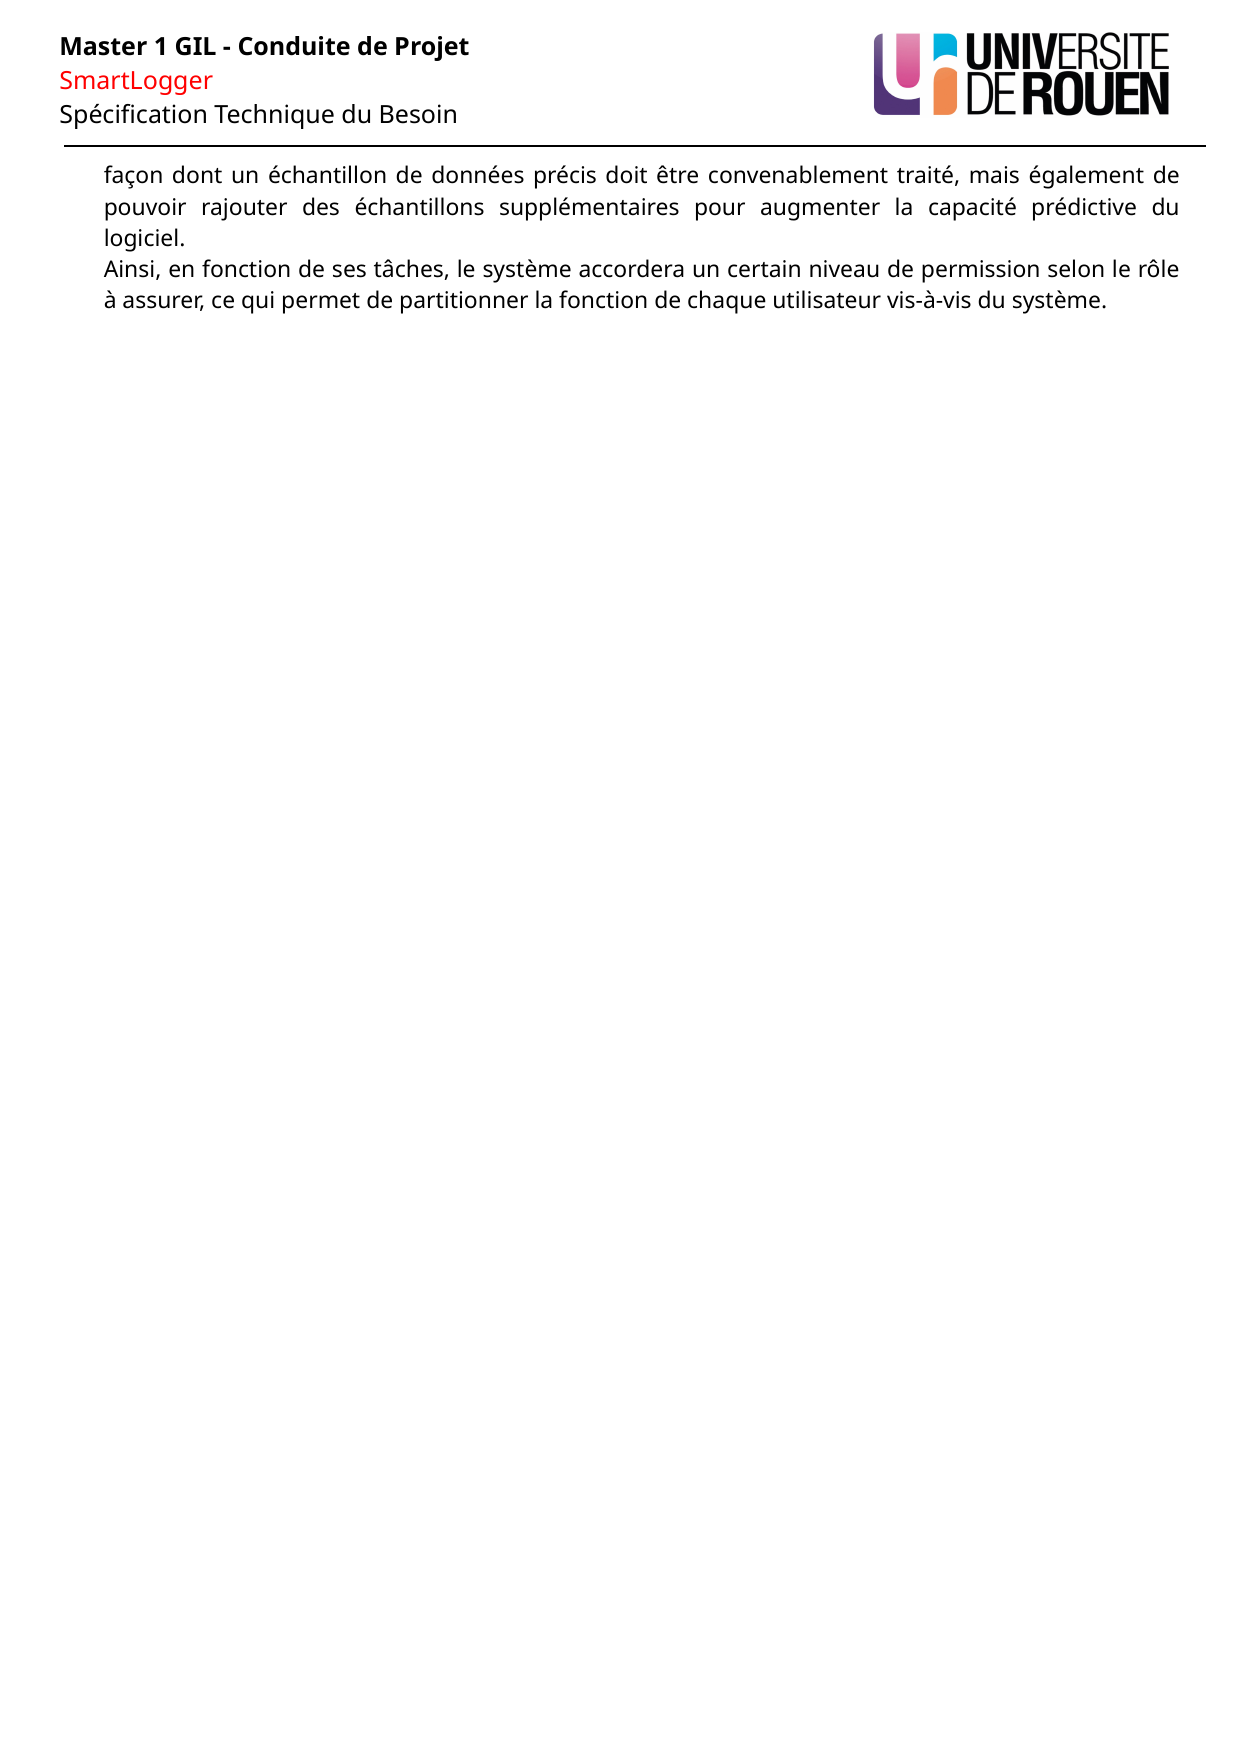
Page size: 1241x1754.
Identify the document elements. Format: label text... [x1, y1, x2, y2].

text façon dont un échantillon de données précis doit être convenablement traité, mais également de pouvoir rajouter des échantillons supplémentaires pour augmenter la capacité prédictive du logiciel. [103, 159, 1181, 253]
picture [872, 32, 1170, 118]
text Ainsi, en fonction de ses tâches, le système accordera un certain niveau de permission selon le rôle à assurer, ce qui permet de partitionner la fonction de chaque utilisateur vis-à-vis du système. [103, 253, 1181, 316]
